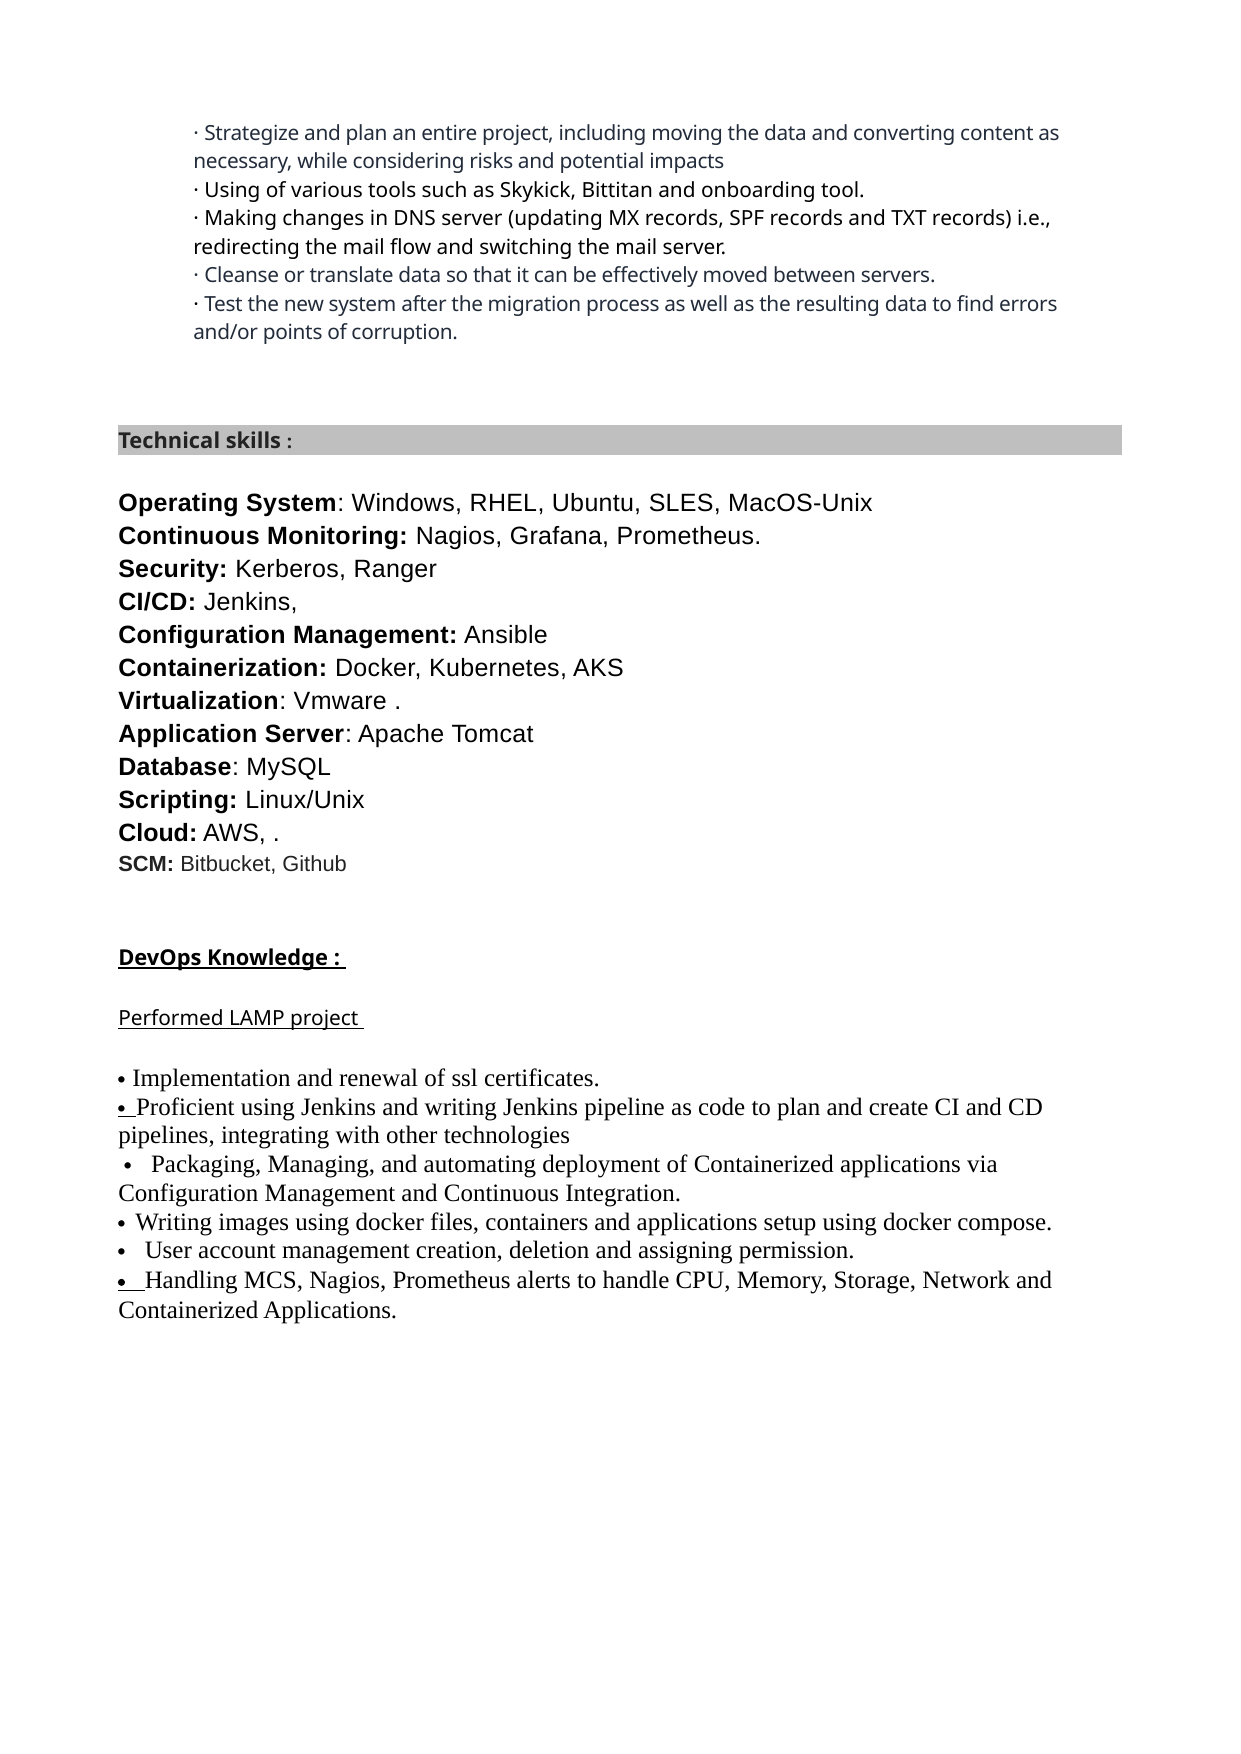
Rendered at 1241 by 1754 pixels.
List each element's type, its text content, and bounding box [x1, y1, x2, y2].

text Configuration Management: Ansible [118, 620, 1122, 649]
text · Writing images using docker files, containers and applications setup using docker compose. [118, 1207, 1122, 1236]
text Containerization: Docker, Kubernetes, AKS [118, 653, 1122, 682]
text Operating System: Windows, RHEL, Ubuntu, SLES, MacOS-Unix [118, 488, 1122, 517]
text · Using of various tools such as Skykick, Bittitan and onboarding tool. [193, 175, 1122, 203]
text Security: Kerberos, Ranger [118, 554, 1122, 583]
text Cloud: AWS, . [118, 818, 1122, 847]
text · Making changes in DNS server (updating MX records, SPF records and TXT records) i.e., redirecting the mail flow and switching the mail server. [193, 203, 1122, 260]
text Continuous Monitoring: Nagios, Grafana, Prometheus. [118, 521, 1122, 550]
text Virtualization: Vmware . [118, 686, 1122, 715]
text CI/CD: Jenkins, [118, 587, 1122, 616]
text Database: MySQL [118, 752, 1122, 781]
text DevOps Knowledge : [118, 942, 1122, 972]
text · Proficient using Jenkins and writing Jenkins pipeline as code to plan and create CI and CD pipelines, integrating with other technologies [118, 1092, 1122, 1149]
text · Handling MCS, Nagios, Prometheus alerts to handle CPU, Memory, Storage, Network and Containerized Applications. [118, 1264, 1122, 1324]
text Technical skills : [118, 425, 1122, 455]
text · Packaging, Managing, and automating deployment of Containerized applications via Configuration Management and Continuous Integration. [118, 1149, 1122, 1207]
text Application Server: Apache Tomcat [118, 719, 1122, 748]
text Scripting: Linux/Unix [118, 785, 1122, 814]
text · User account management creation, deletion and assigning permission. [118, 1236, 1122, 1264]
text Performed LAMP project [118, 1002, 1122, 1032]
text SCM: Bitbucket, Github [118, 851, 1122, 876]
text · Implementation and renewal of ssl certificates. [118, 1062, 1122, 1092]
text · Cleanse or translate data so that it can be effectively moved between servers. [193, 260, 1122, 289]
text · Test the new system after the migration process as well as the resulting data to find errors and/or points of corruption. [193, 289, 1122, 346]
text · Strategize and plan an entire project, including moving the data and converting content as necessary, while considering risks and potential impacts [193, 118, 1122, 175]
